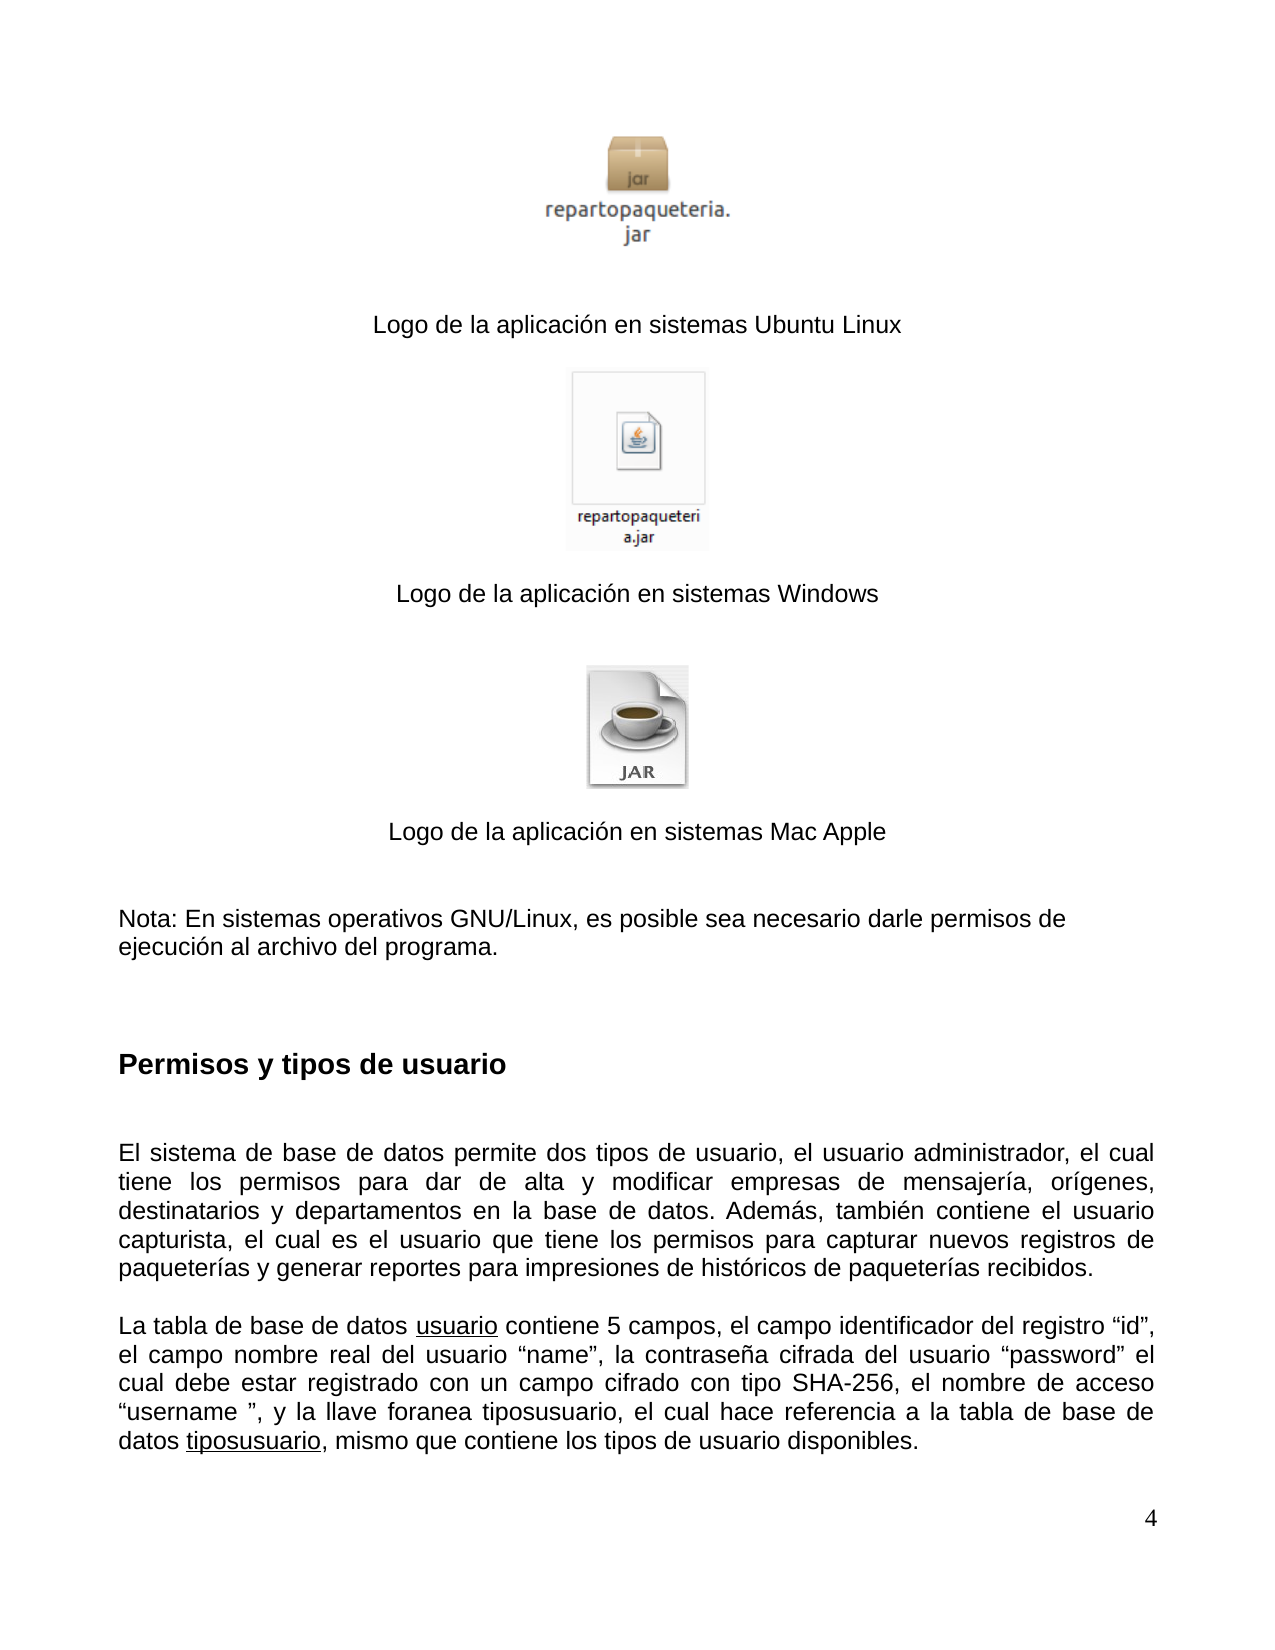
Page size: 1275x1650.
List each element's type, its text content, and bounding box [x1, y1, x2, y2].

picture [586, 665, 689, 789]
text El sistema de base de datos permite dos tipos de usuario, el usuario administrador, el cual tiene los permisos para dar de alta y modificar empresas de mensajería, orígenes, destinatarios y departamentos en la base de datos. Además, también contiene el usuario capturista, el cual es el usuario que tiene los permisos para capturar nuevos registros de paqueterías y generar reportes para impresiones de históricos de paqueterías recibidos. [118, 1138, 1157, 1282]
picture [528, 125, 747, 252]
text Permisos y tipos de usuario [118, 1047, 1157, 1081]
text Logo de la aplicación en sistemas Ubuntu Linux [118, 309, 1157, 338]
text Logo de la aplicación en sistemas Mac Apple [118, 817, 1157, 846]
text Logo de la aplicación en sistemas Windows [118, 579, 1157, 608]
text La tabla de base de datos usuario contiene 5 campos, el campo identificador del registro “id”, el campo nombre real del usuario “name”, la contraseña cifrada del usuario “password” el cual debe estar registrado con un campo cifrado con tipo SHA-256, el nombre de acceso “username ”, y la llave foranea tiposusuario, el cual hace referencia a la tabla de base de datos tiposusuario, mismo que contiene los tipos de usuario disponibles. [118, 1311, 1157, 1455]
text Nota: En sistemas operativos GNU/Linux, es posible sea necesario darle permisos de ejecución al archivo del programa. [118, 904, 1157, 961]
picture [565, 367, 710, 551]
